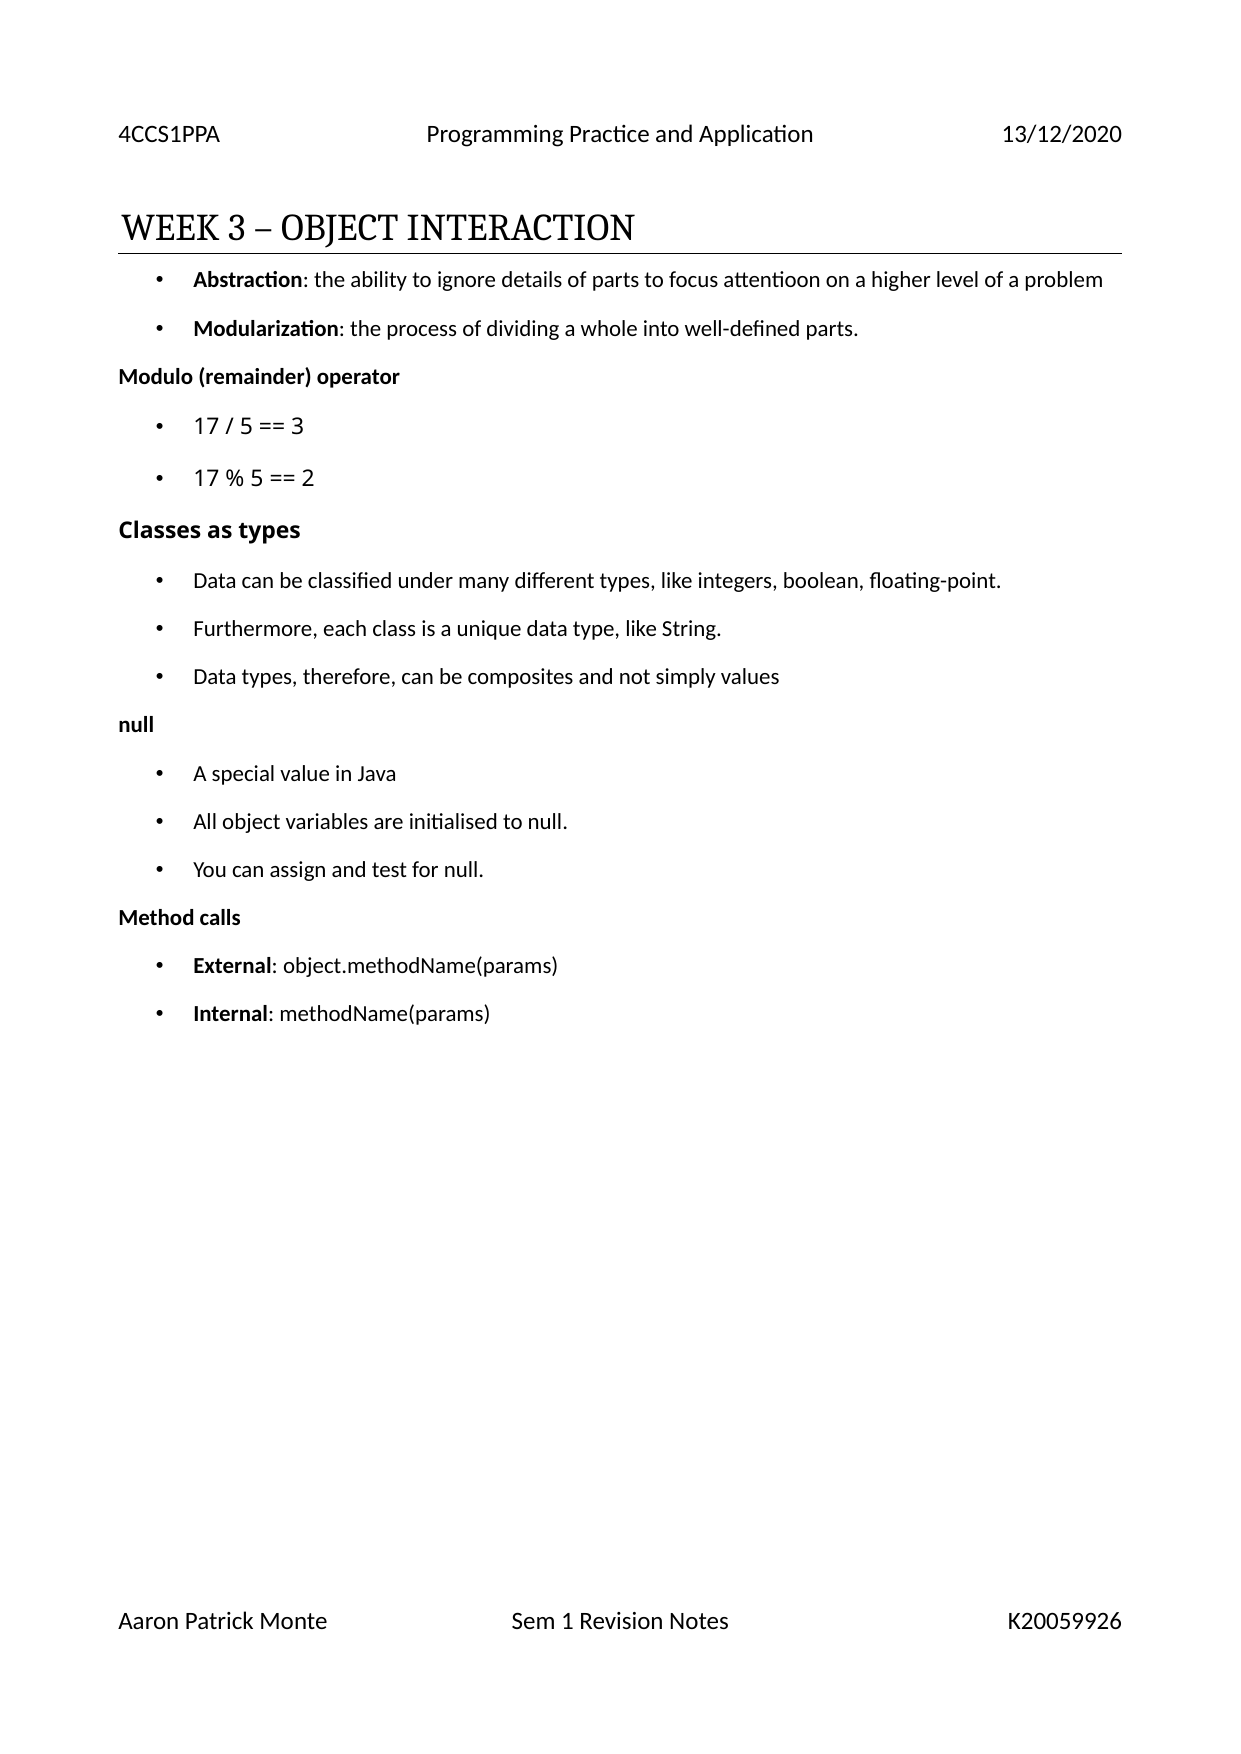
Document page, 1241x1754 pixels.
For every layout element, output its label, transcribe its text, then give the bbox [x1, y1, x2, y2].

list Data can be classified under many different types, like integers, boolean, floating-point. [156, 566, 1122, 594]
list You can assign and test for null. [156, 855, 1122, 883]
list A special value in Java [156, 759, 1122, 787]
text null [118, 711, 1122, 739]
list All object variables are initialised to null. [156, 807, 1122, 835]
list 17 / 5 == 3 [156, 410, 1122, 441]
list Internal: methodName(params) [156, 999, 1122, 1027]
list 17 % 5 == 2 [156, 462, 1122, 493]
list External: object.methodName(params) [156, 951, 1122, 979]
list Modularization: the process of dividing a whole into well-defined parts. [156, 314, 1122, 342]
subtitle Week 3 – Object Interaction [118, 203, 1122, 253]
text Method calls [118, 903, 1122, 931]
list Furthermore, each class is a unique data type, like String. [156, 614, 1122, 642]
list Data types, therefore, can be composites and not simply values [156, 662, 1122, 691]
list Abstraction: the ability to ignore details of parts to focus attentioon on a higher level of a problem [156, 266, 1122, 294]
text Classes as types [118, 514, 1122, 545]
text Modulo (remainder) operator [118, 362, 1122, 390]
